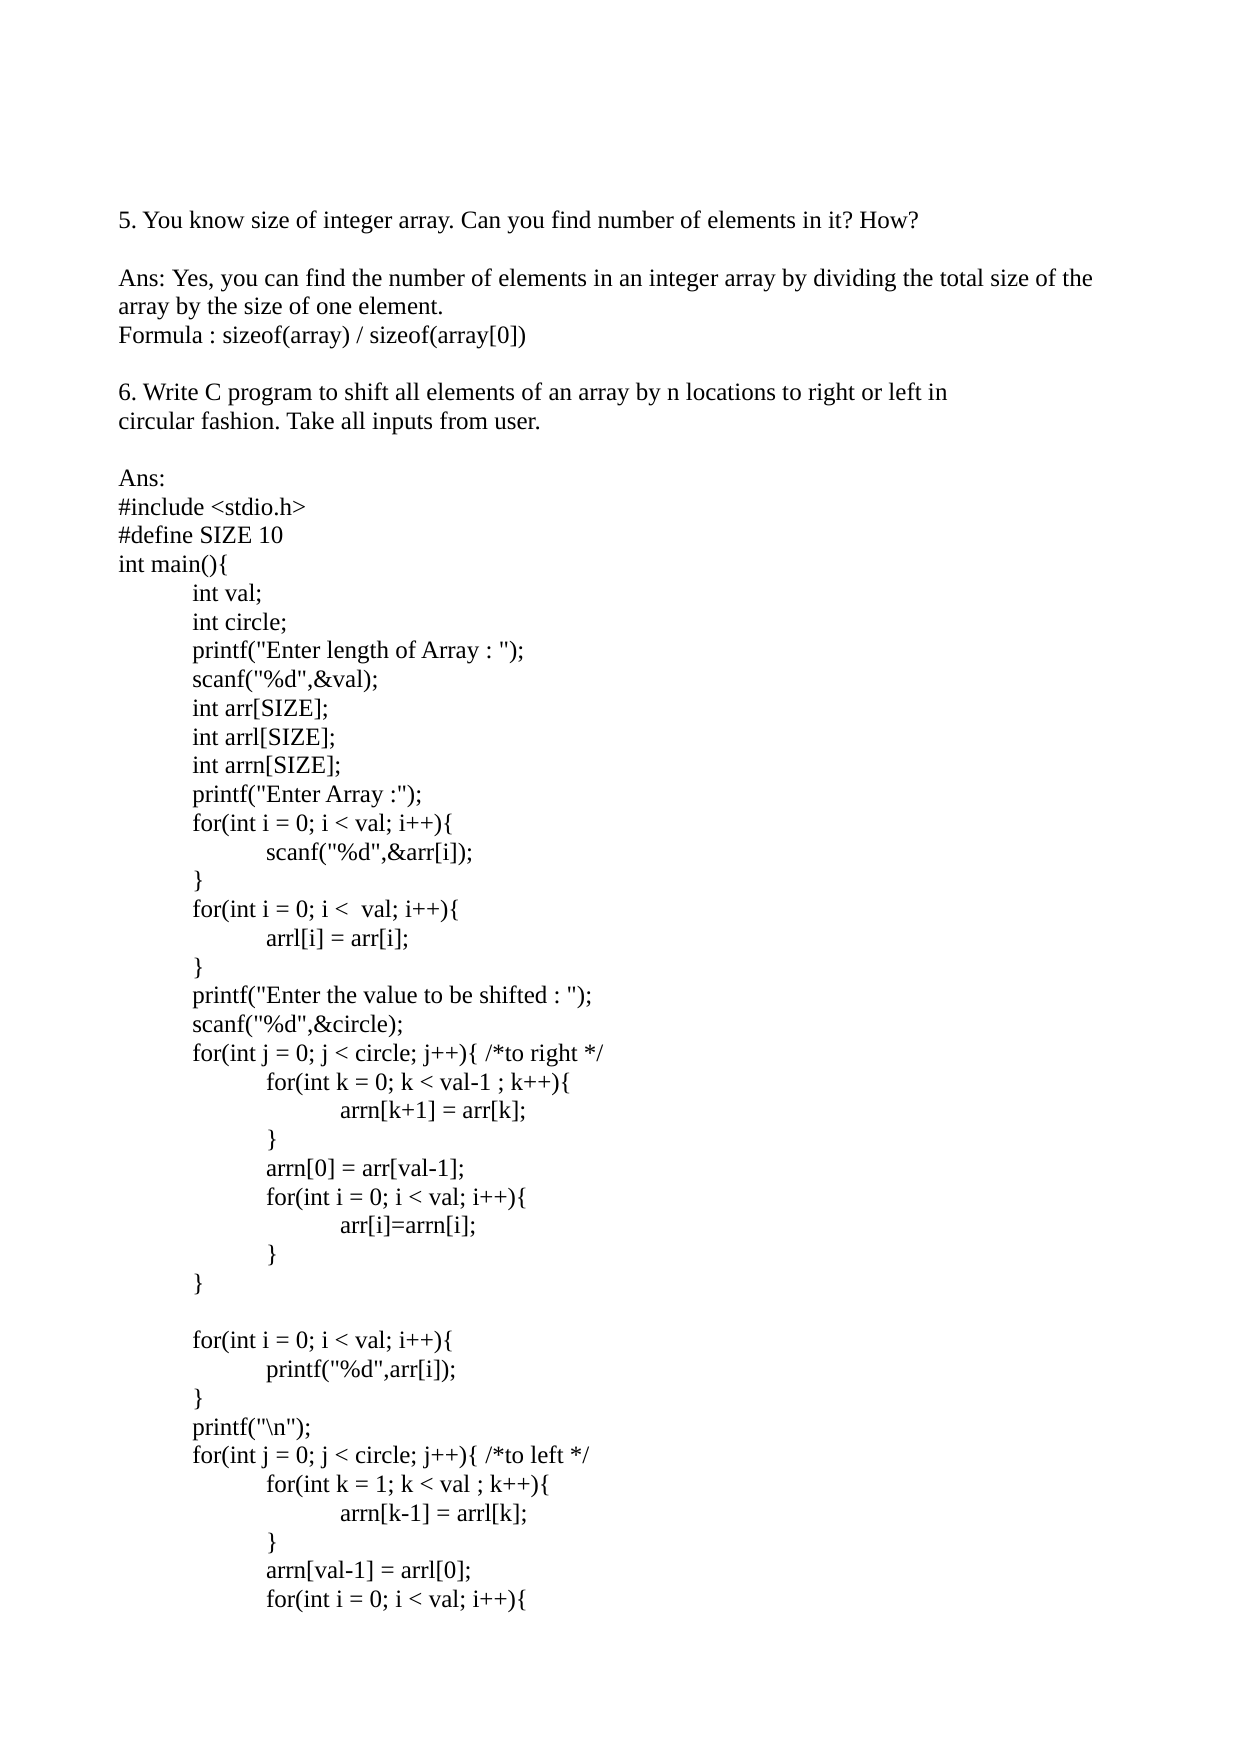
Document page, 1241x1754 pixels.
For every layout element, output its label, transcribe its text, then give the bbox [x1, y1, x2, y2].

text printf("\n"); [118, 1412, 1122, 1441]
text arrl[i] = arr[i]; [118, 923, 1122, 952]
text } [118, 1268, 1122, 1297]
text for(int i = 0; i < val; i++){ [118, 808, 1122, 837]
text } [118, 866, 1122, 894]
text for(int j = 0; j < circle; j++){ /*to right */ [118, 1038, 1122, 1067]
text } [118, 952, 1122, 981]
text } [118, 1239, 1122, 1268]
text for(int j = 0; j < circle; j++){ /*to left */ [118, 1441, 1122, 1469]
text int main(){ [118, 549, 1122, 578]
text arrn[k-1] = arrl[k]; [118, 1498, 1122, 1527]
text printf("Enter the value to be shifted : "); [118, 981, 1122, 1009]
text 6. Write C program to shift all elements of an array by n locations to right or left in [118, 377, 1122, 406]
text int arrn[SIZE]; [118, 751, 1122, 779]
text scanf("%d",&arr[i]); [118, 837, 1122, 866]
text for(int k = 0; k < val-1 ; k++){ [118, 1067, 1122, 1096]
text } [118, 1124, 1122, 1153]
text int circle; [118, 607, 1122, 636]
text int val; [118, 578, 1122, 607]
text #define SIZE 10 [118, 521, 1122, 549]
text for(int i = 0; i < val; i++){ [118, 1182, 1122, 1211]
text 5. You know size of integer array. Can you find number of elements in it? How? Ans: Yes, you can find the number of elements in an integer array by dividing the total size of the array by the size of one element. Formula : sizeof(array) / sizeof(array[0]) [118, 205, 1122, 349]
text int arrl[SIZE]; [118, 722, 1122, 751]
text Ans: [118, 463, 1122, 492]
text circular fashion. Take all inputs from user. [118, 406, 1122, 435]
text scanf("%d",&val); [118, 664, 1122, 693]
text } [118, 1527, 1122, 1556]
text #include <stdio.h> [118, 492, 1122, 521]
text int arr[SIZE]; [118, 693, 1122, 722]
text } [118, 1383, 1122, 1412]
text printf("%d",arr[i]); [118, 1354, 1122, 1383]
text arrn[0] = arr[val-1]; [118, 1153, 1122, 1182]
text for(int i = 0; i < val; i++){ [118, 894, 1122, 923]
text printf("Enter length of Array : "); [118, 636, 1122, 664]
text for(int i = 0; i < val; i++){ [118, 1584, 1122, 1613]
text arr[i]=arrn[i]; [118, 1211, 1122, 1239]
text printf("Enter Array :"); [118, 779, 1122, 808]
text arrn[k+1] = arr[k]; [118, 1096, 1122, 1124]
text for(int i = 0; i < val; i++){ [118, 1326, 1122, 1354]
text arrn[val-1] = arrl[0]; [118, 1556, 1122, 1584]
text for(int k = 1; k < val ; k++){ [118, 1469, 1122, 1498]
text scanf("%d",&circle); [118, 1009, 1122, 1038]
